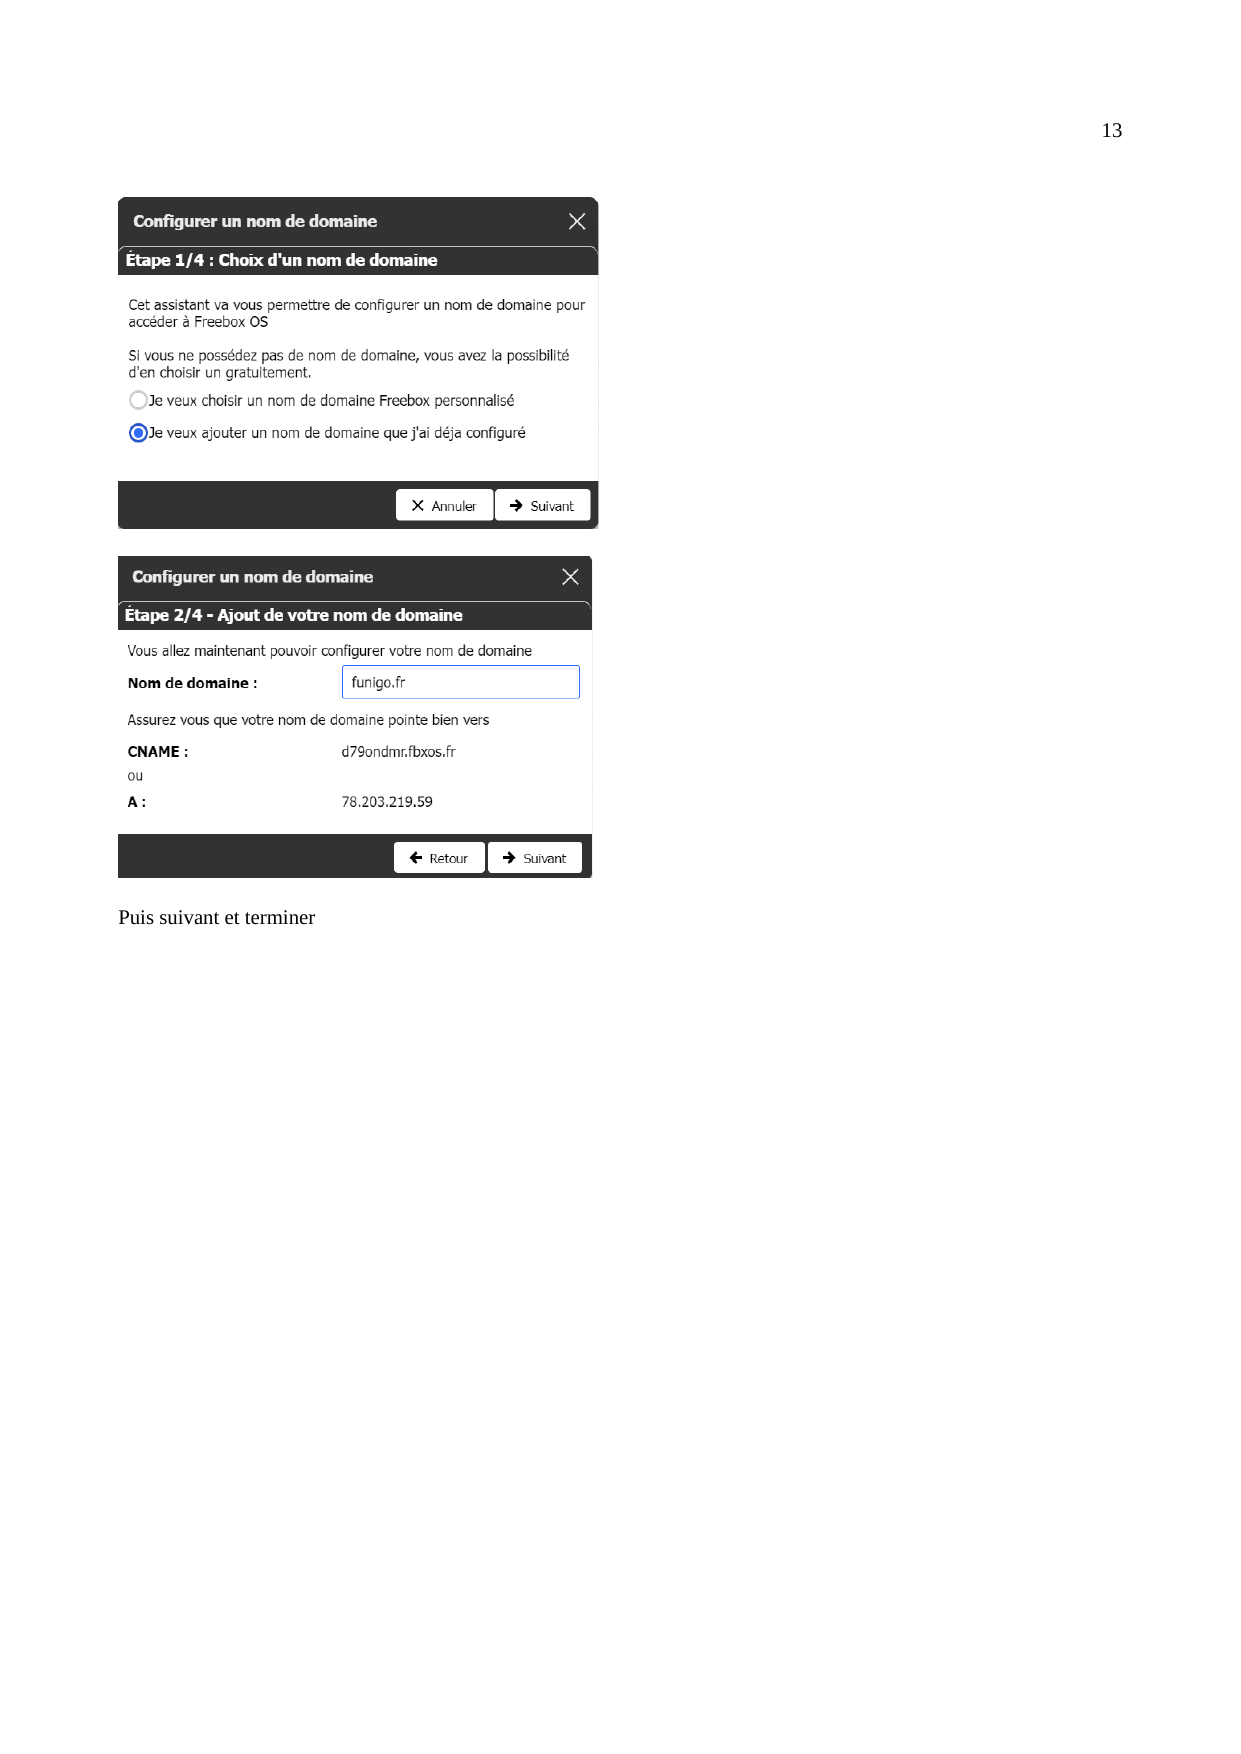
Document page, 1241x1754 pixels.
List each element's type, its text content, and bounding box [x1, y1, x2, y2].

picture [118, 197, 599, 529]
picture [118, 556, 593, 878]
text Puis suivant et terminer [118, 905, 1122, 929]
